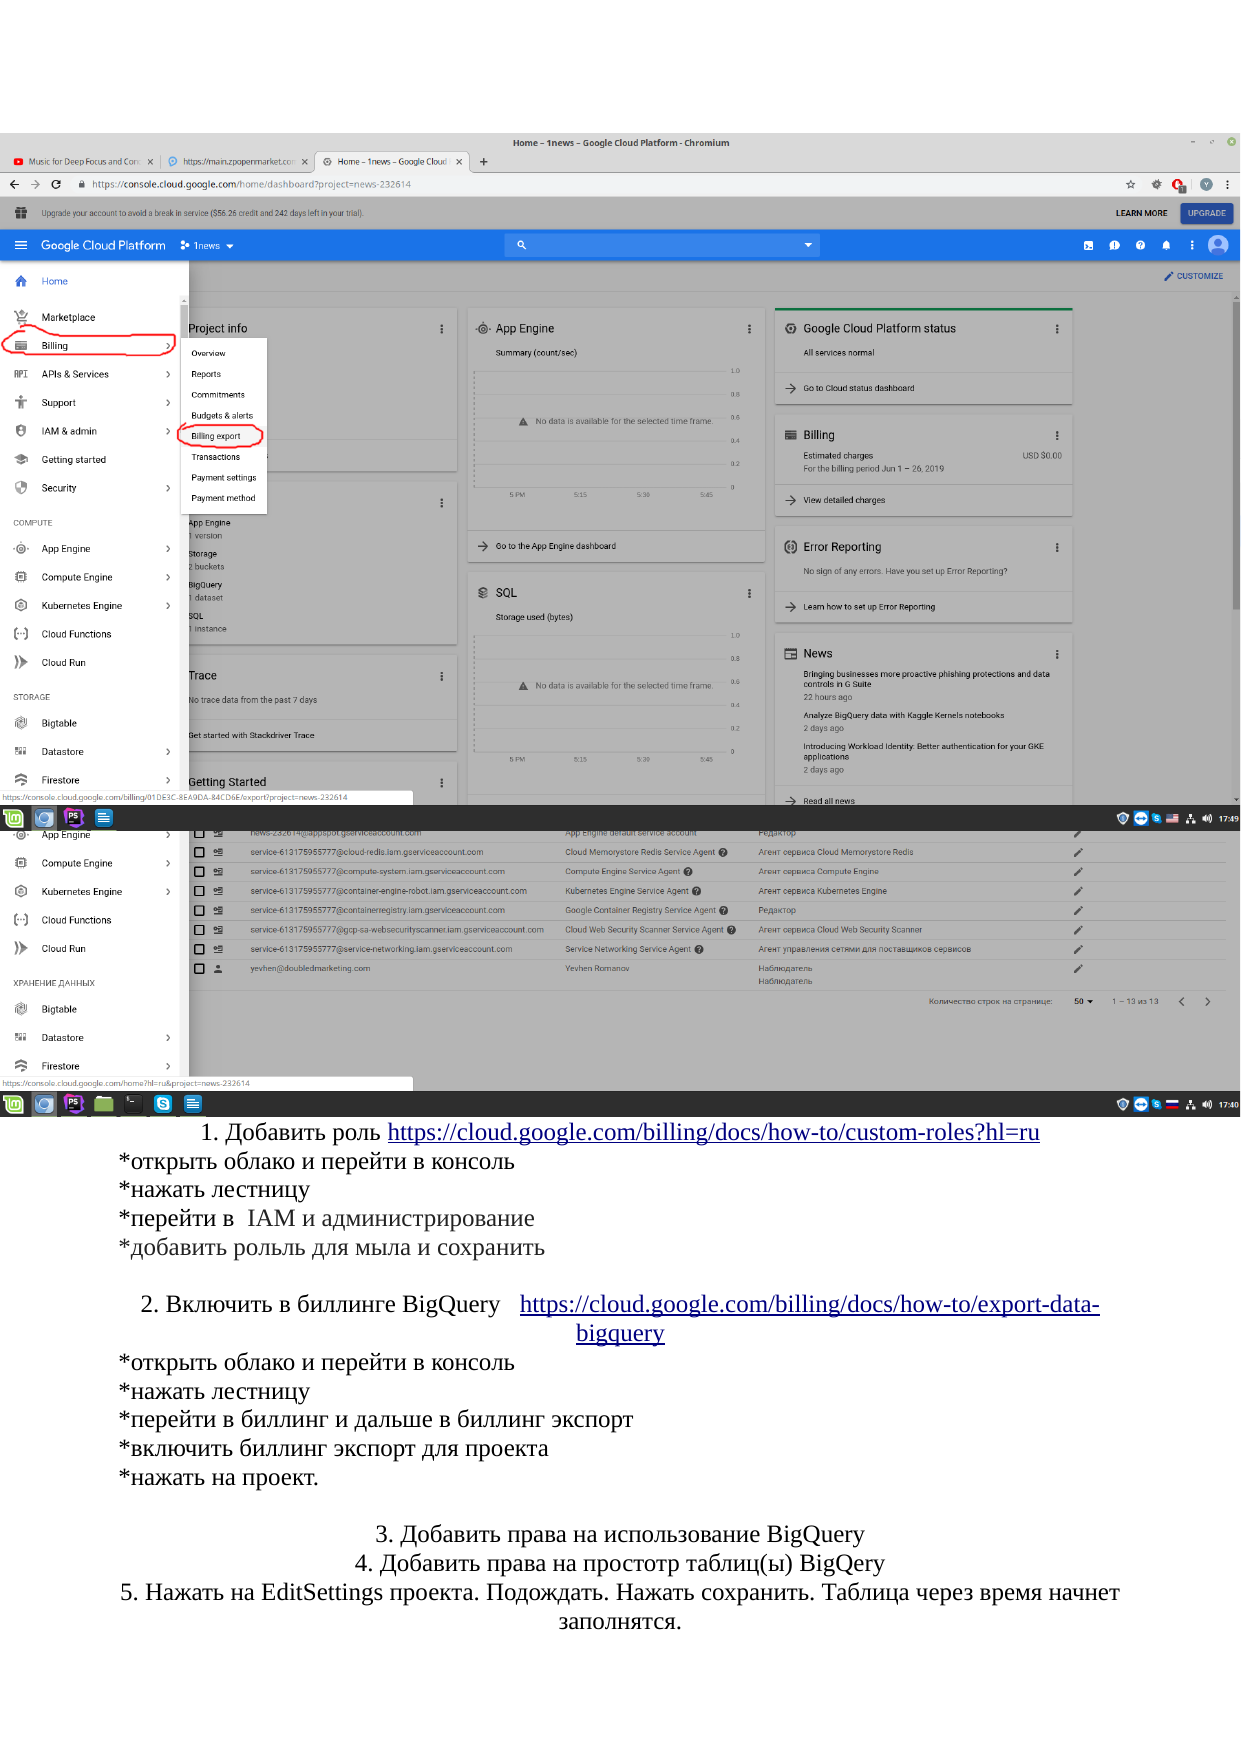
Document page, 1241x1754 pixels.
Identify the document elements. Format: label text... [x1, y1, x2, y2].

text 1. Добавить роль https://cloud.google.com/billing/docs/how-to/custom-roles?hl=ru [118, 1117, 1122, 1146]
text *нажать лестницу [118, 1376, 1122, 1404]
text *открыть облако и перейти в консоль [118, 1347, 1122, 1376]
text *нажать на проект. [118, 1462, 1122, 1491]
text *перейти в биллинг и дальше в биллинг экспорт [118, 1404, 1122, 1433]
text 5. Нажать на EditSettings проекта. Подождать. Нажать сохранить. Таблица через время начнет заполнятся. [118, 1577, 1122, 1634]
text *перейти в IAM и администрирование [118, 1203, 1122, 1232]
text 2. Включить в биллинге BigQuery https://cloud.google.com/billing/docs/how-to/export-data-bigquery [118, 1289, 1122, 1347]
picture [0, 133, 1241, 1117]
text *нажать лестницу [118, 1174, 1122, 1203]
text [118, 118, 1122, 133]
text *включить биллинг экспорт для проекта [118, 1433, 1122, 1462]
text 4. Добавить права на простотр таблиц(ы) BigQery [118, 1548, 1122, 1577]
text *открыть облако и перейти в консоль [118, 1146, 1122, 1174]
text 3. Добавить права на использование BigQuery [118, 1519, 1122, 1548]
text *добавить рольль для мыла и сохранить [118, 1232, 1122, 1261]
